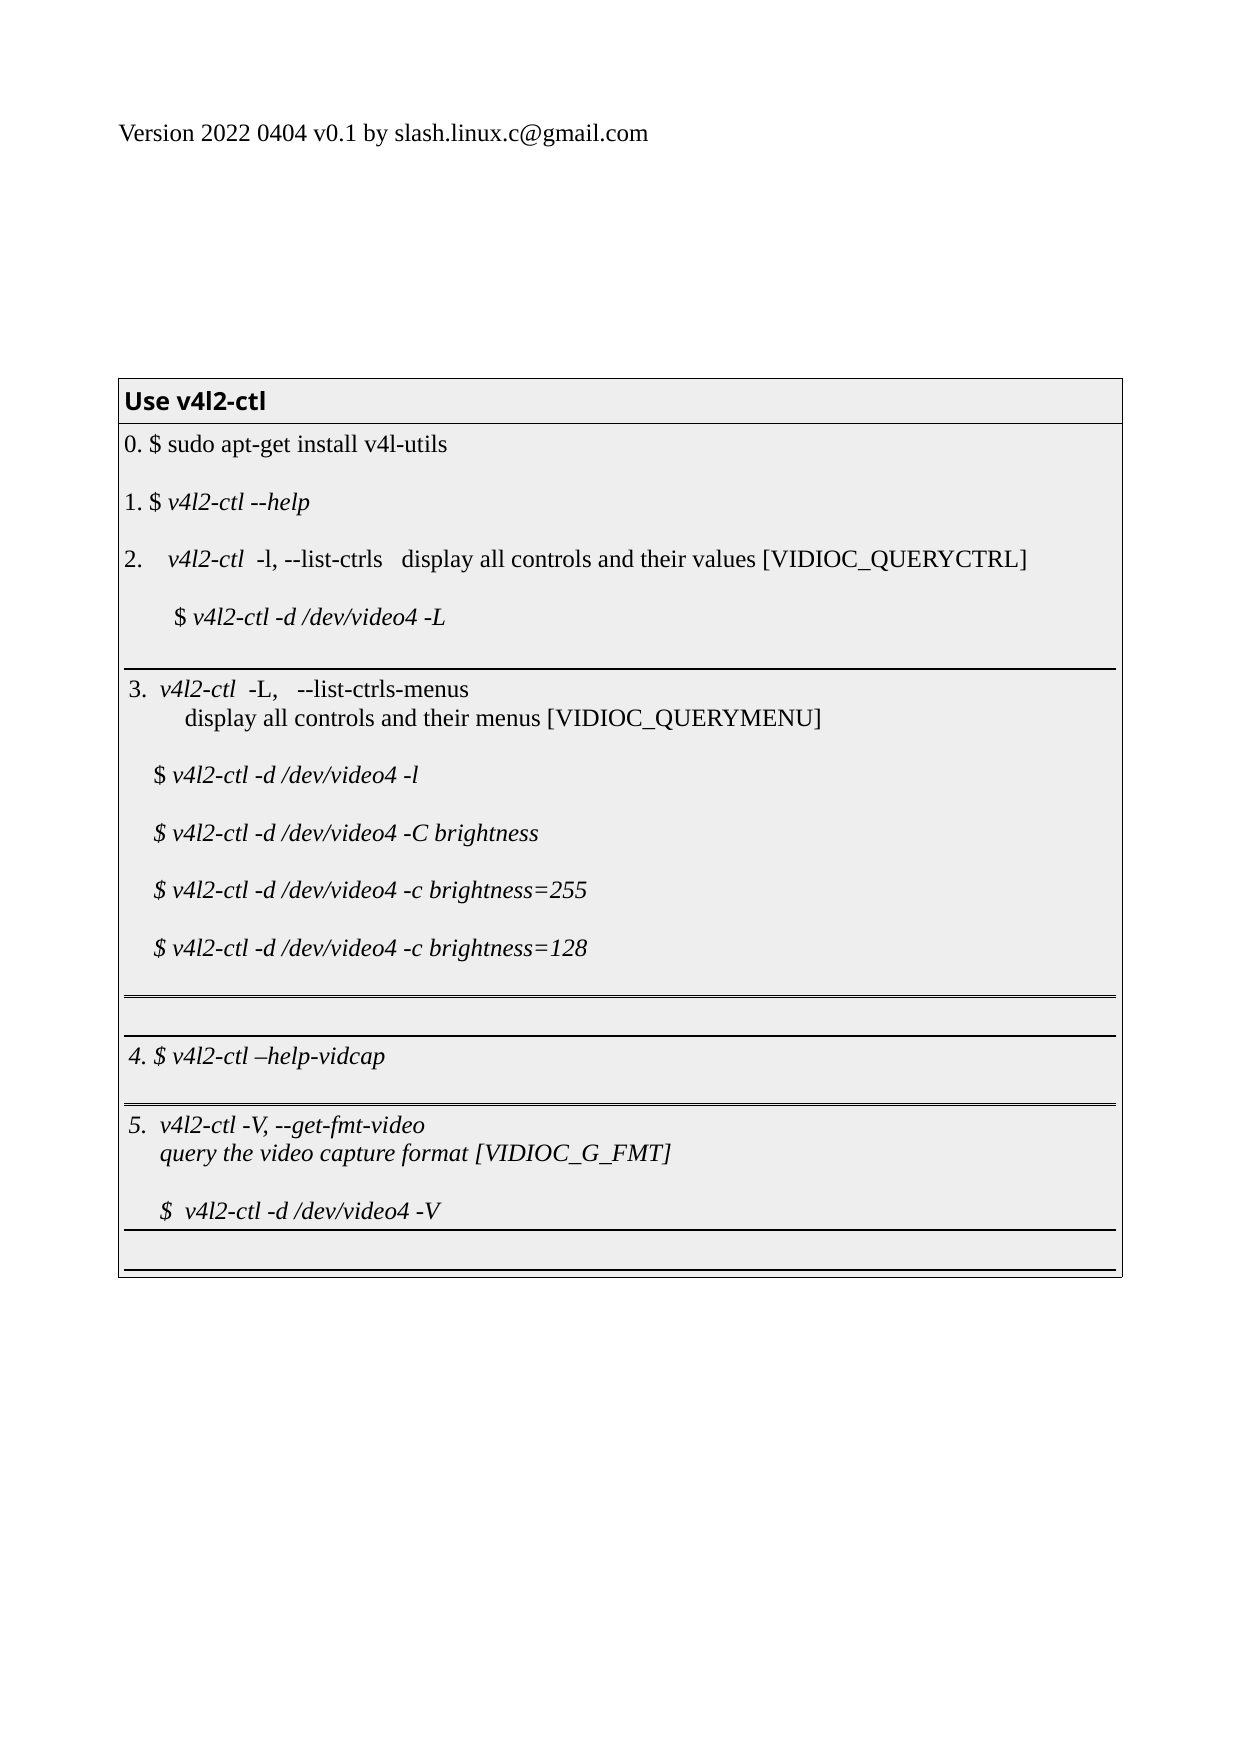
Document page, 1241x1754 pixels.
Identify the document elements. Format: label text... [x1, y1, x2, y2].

table_header Use v4l2-ctl [119, 379, 1122, 423]
table_cell 0. $ sudo apt-get install v4l-utils 1. $ v4l2-ctl --help 2. v4l2-ctl -l, --list-ctrls display all controls and their values [VIDIOC_QUERYCTRL] $ v4l2-ctl -d /dev/video4 -L 3. v4l2-ctl -L, --list-ctrls-menus display all controls and their menus [VIDIOC_QUERYMENU] $ v4l2-ctl -d /dev/video4 -l $ v4l2-ctl -d /dev/video4 -C brightness $ v4l2-ctl -d /dev/video4 -c brightness=255 $ v4l2-ctl -d /dev/video4 -c brightness=128 4. $ v4l2-ctl –help-vidcap 5. v4l2-ctl -V, --get-fmt-video query the video capture format [VIDIOC_G_FMT] $ v4l2-ctl -d /dev/video4 -V [119, 424, 1122, 1277]
